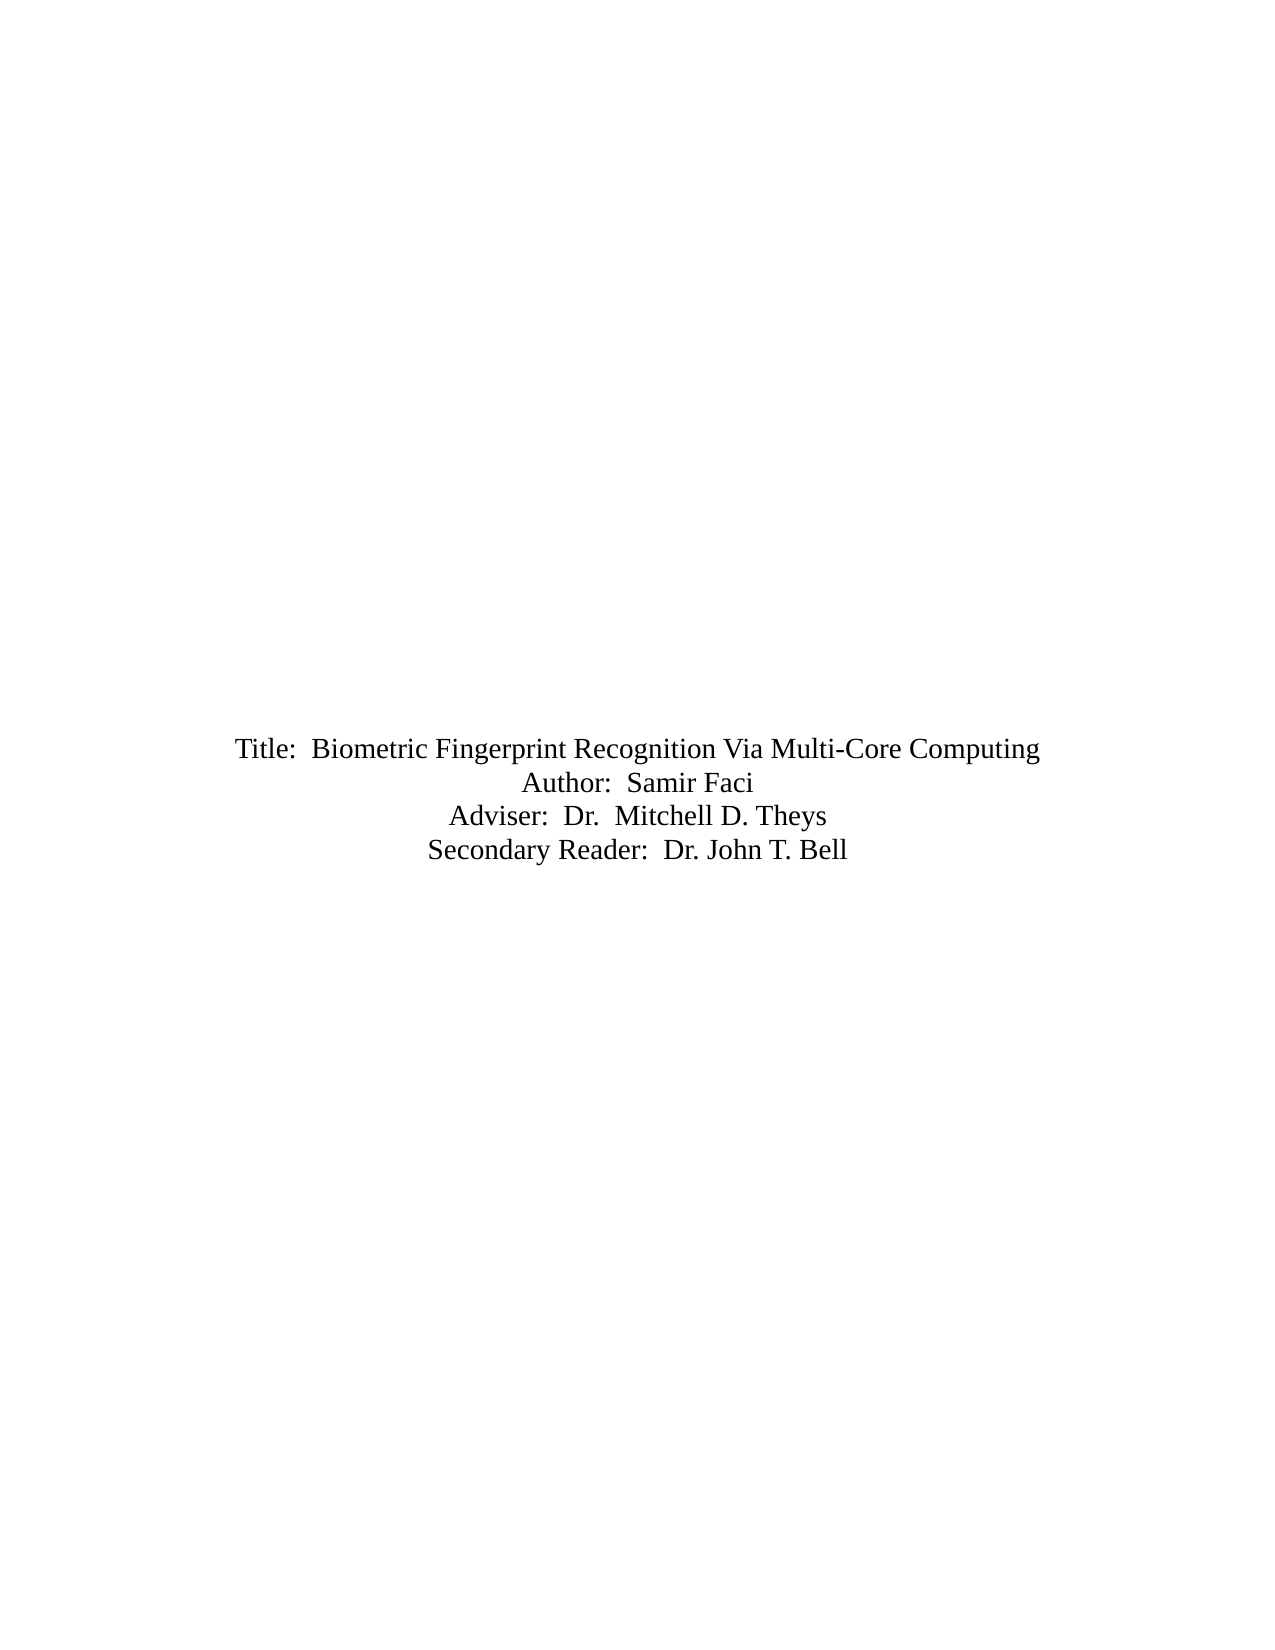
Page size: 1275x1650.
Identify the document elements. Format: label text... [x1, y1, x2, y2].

text Author: Samir Faci [118, 765, 1157, 798]
text Secondary Reader: Dr. John T. Bell [118, 832, 1157, 866]
text Adviser: Dr. Mitchell D. Theys [118, 798, 1157, 832]
text Title: Biometric Fingerprint Recognition Via Multi-Core Computing [118, 731, 1157, 765]
